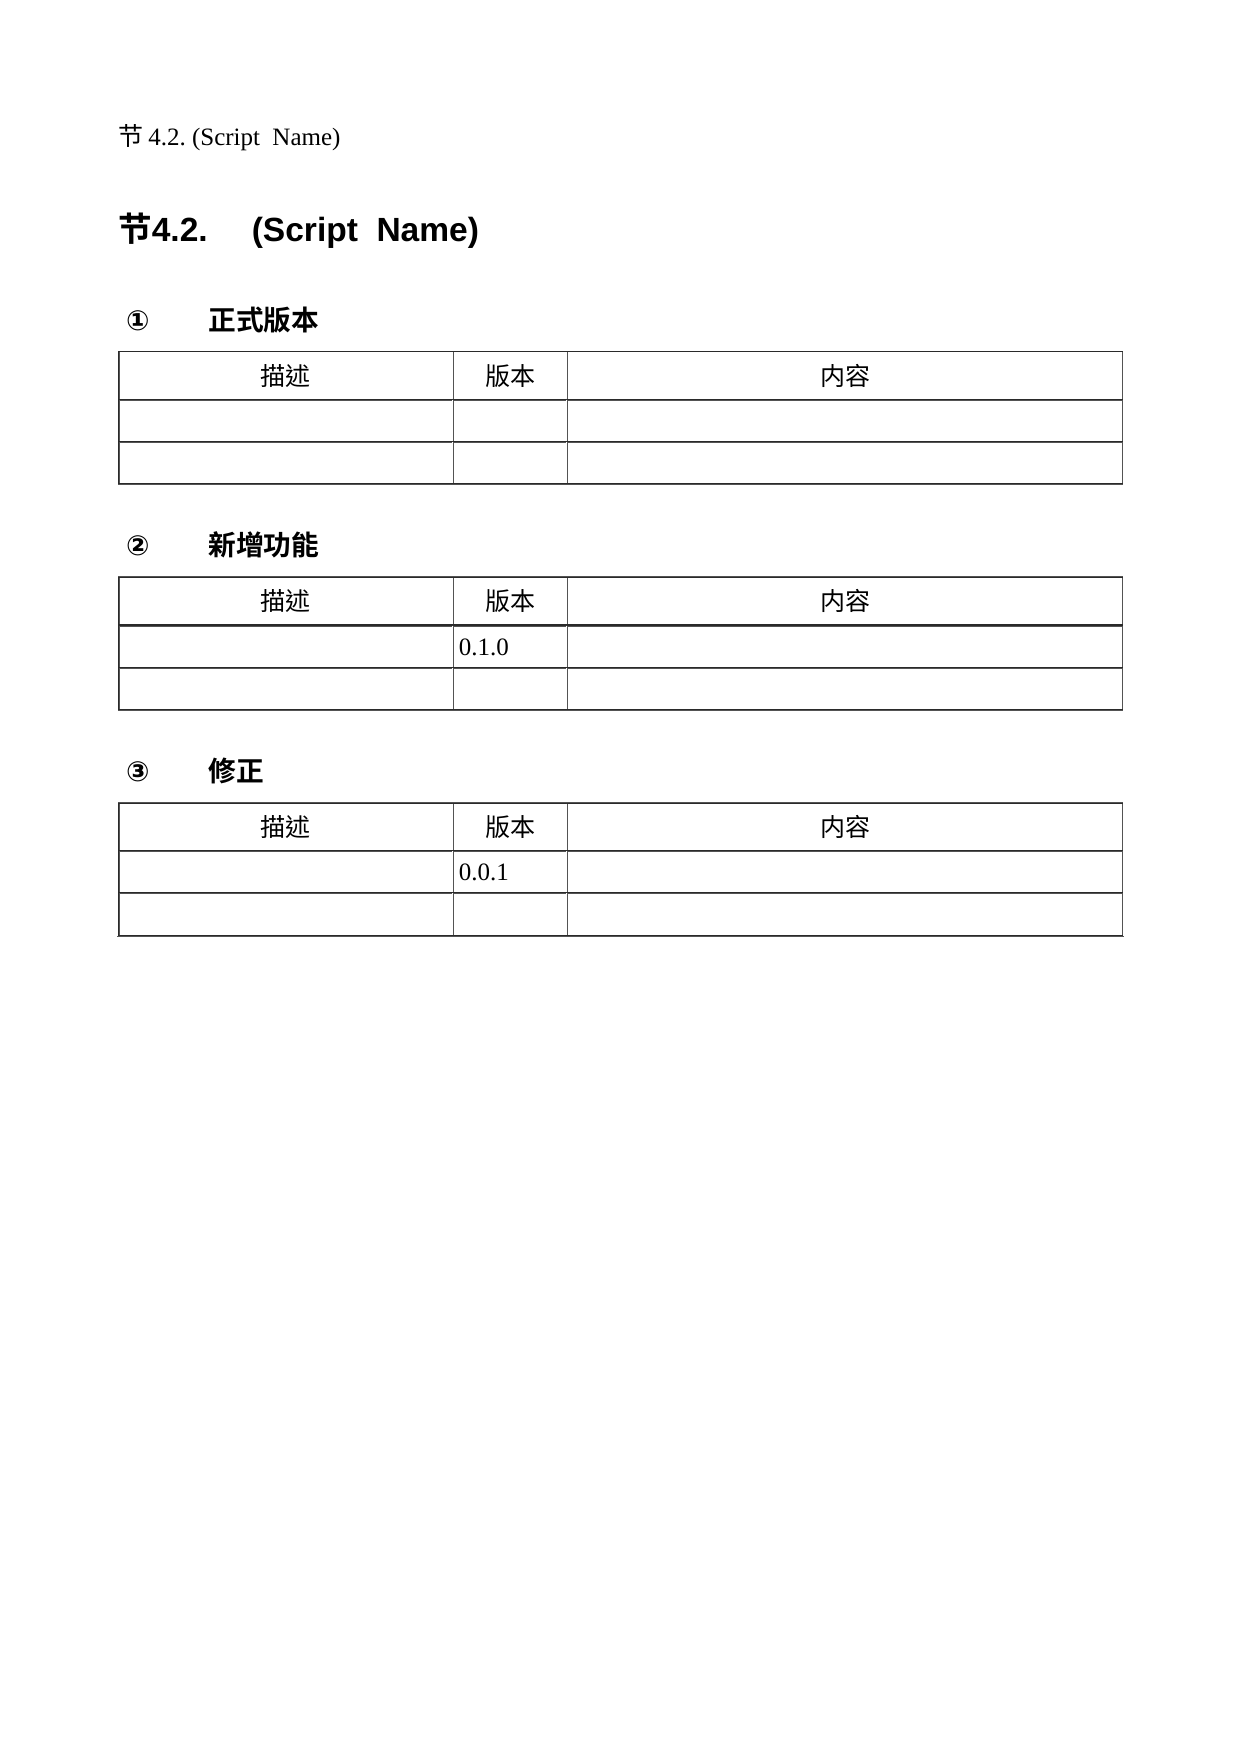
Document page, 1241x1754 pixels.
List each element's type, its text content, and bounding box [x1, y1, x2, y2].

table_cell [454, 669, 566, 708]
table_header 内容 [568, 353, 1122, 398]
table_header 描述 [120, 579, 452, 624]
table_cell [568, 852, 1122, 892]
table_header 版本 [454, 579, 566, 624]
subtitle (Script Name) [118, 202, 1122, 251]
table_cell [568, 401, 1122, 440]
subtitle 修正 [118, 752, 1122, 789]
table_cell [568, 894, 1122, 934]
table_cell [568, 627, 1122, 666]
table_cell 0.1.0 [454, 627, 566, 666]
table_cell 0.0.1 [454, 852, 566, 892]
table_header 版本 [454, 805, 566, 849]
table_cell [120, 401, 452, 440]
table_cell [454, 443, 566, 483]
table_cell [568, 669, 1122, 708]
subtitle 新增功能 [118, 526, 1122, 564]
table_cell [120, 669, 452, 708]
table_header 描述 [120, 353, 452, 398]
table_cell [454, 401, 566, 440]
table_header 内容 [568, 805, 1122, 849]
table_cell [454, 894, 566, 934]
subtitle 正式版本 [118, 300, 1122, 338]
table_header 内容 [568, 579, 1122, 624]
table_header 描述 [120, 805, 452, 849]
table_cell [120, 627, 452, 666]
table_cell [120, 852, 452, 892]
table_cell [120, 443, 452, 483]
table_cell [120, 894, 452, 934]
table_cell [568, 443, 1122, 483]
table_header 版本 [454, 353, 566, 398]
